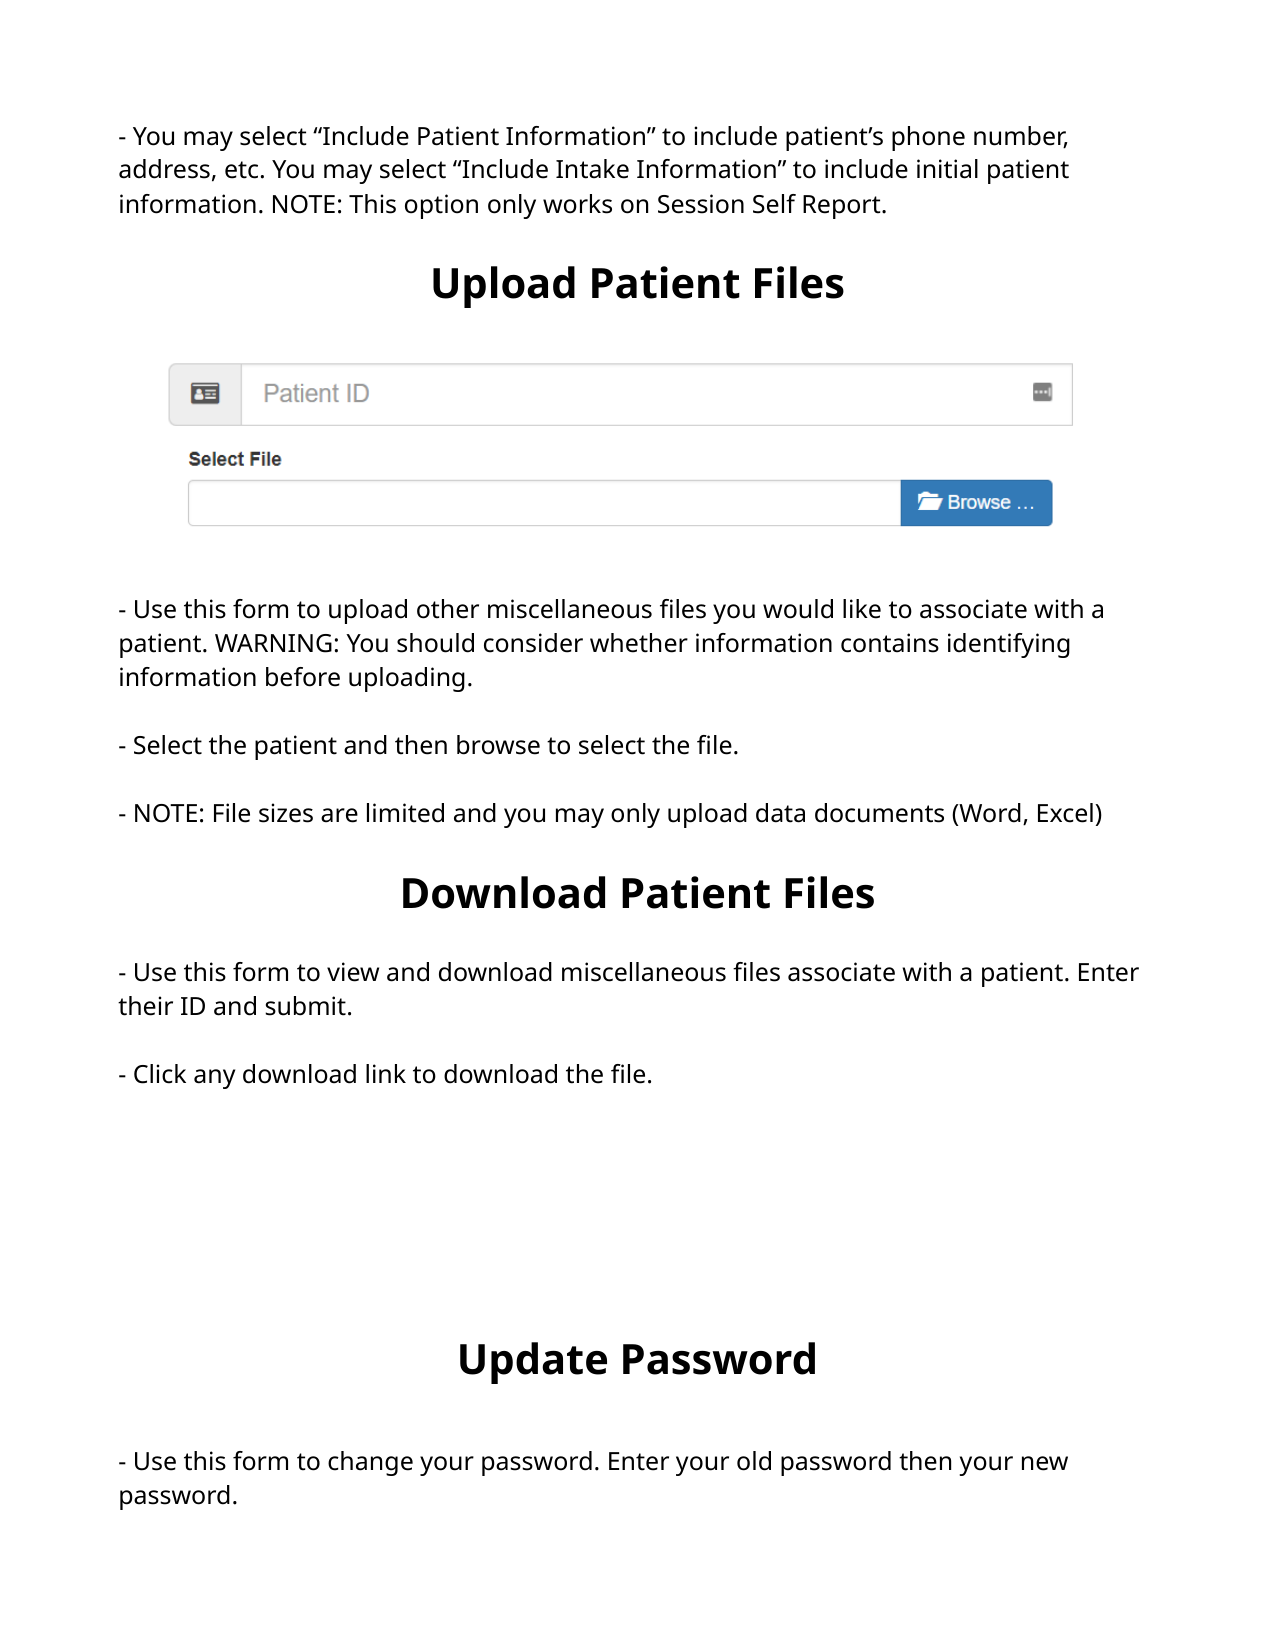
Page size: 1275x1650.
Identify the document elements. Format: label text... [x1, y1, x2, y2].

text Upload Patient Files [118, 254, 1157, 311]
text Update Password [118, 1330, 1157, 1386]
text - Select the patient and then browse to select the file. [118, 728, 1157, 762]
picture [118, 345, 1157, 592]
text - Use this form to change your password. Enter your old password then your new password. [118, 1443, 1157, 1511]
text - Click any download link to download the file. [118, 1057, 1157, 1091]
text Download Patient Files [118, 864, 1157, 921]
text - You may select “Include Patient Information” to include patient’s phone number, address, etc. You may select “Include Intake Information” to include initial patient information. NOTE: This option only works on Session Self Report. [118, 118, 1157, 220]
text - NOTE: File sizes are limited and you may only upload data documents (Word, Excel) [118, 796, 1157, 830]
text - Use this form to view and download miscellaneous files associate with a patient. Enter their ID and submit. [118, 955, 1157, 1023]
text - Use this form to upload other miscellaneous files you would like to associate with a patient. WARNING: You should consider whether information contains identifying information before uploading. [118, 592, 1157, 694]
